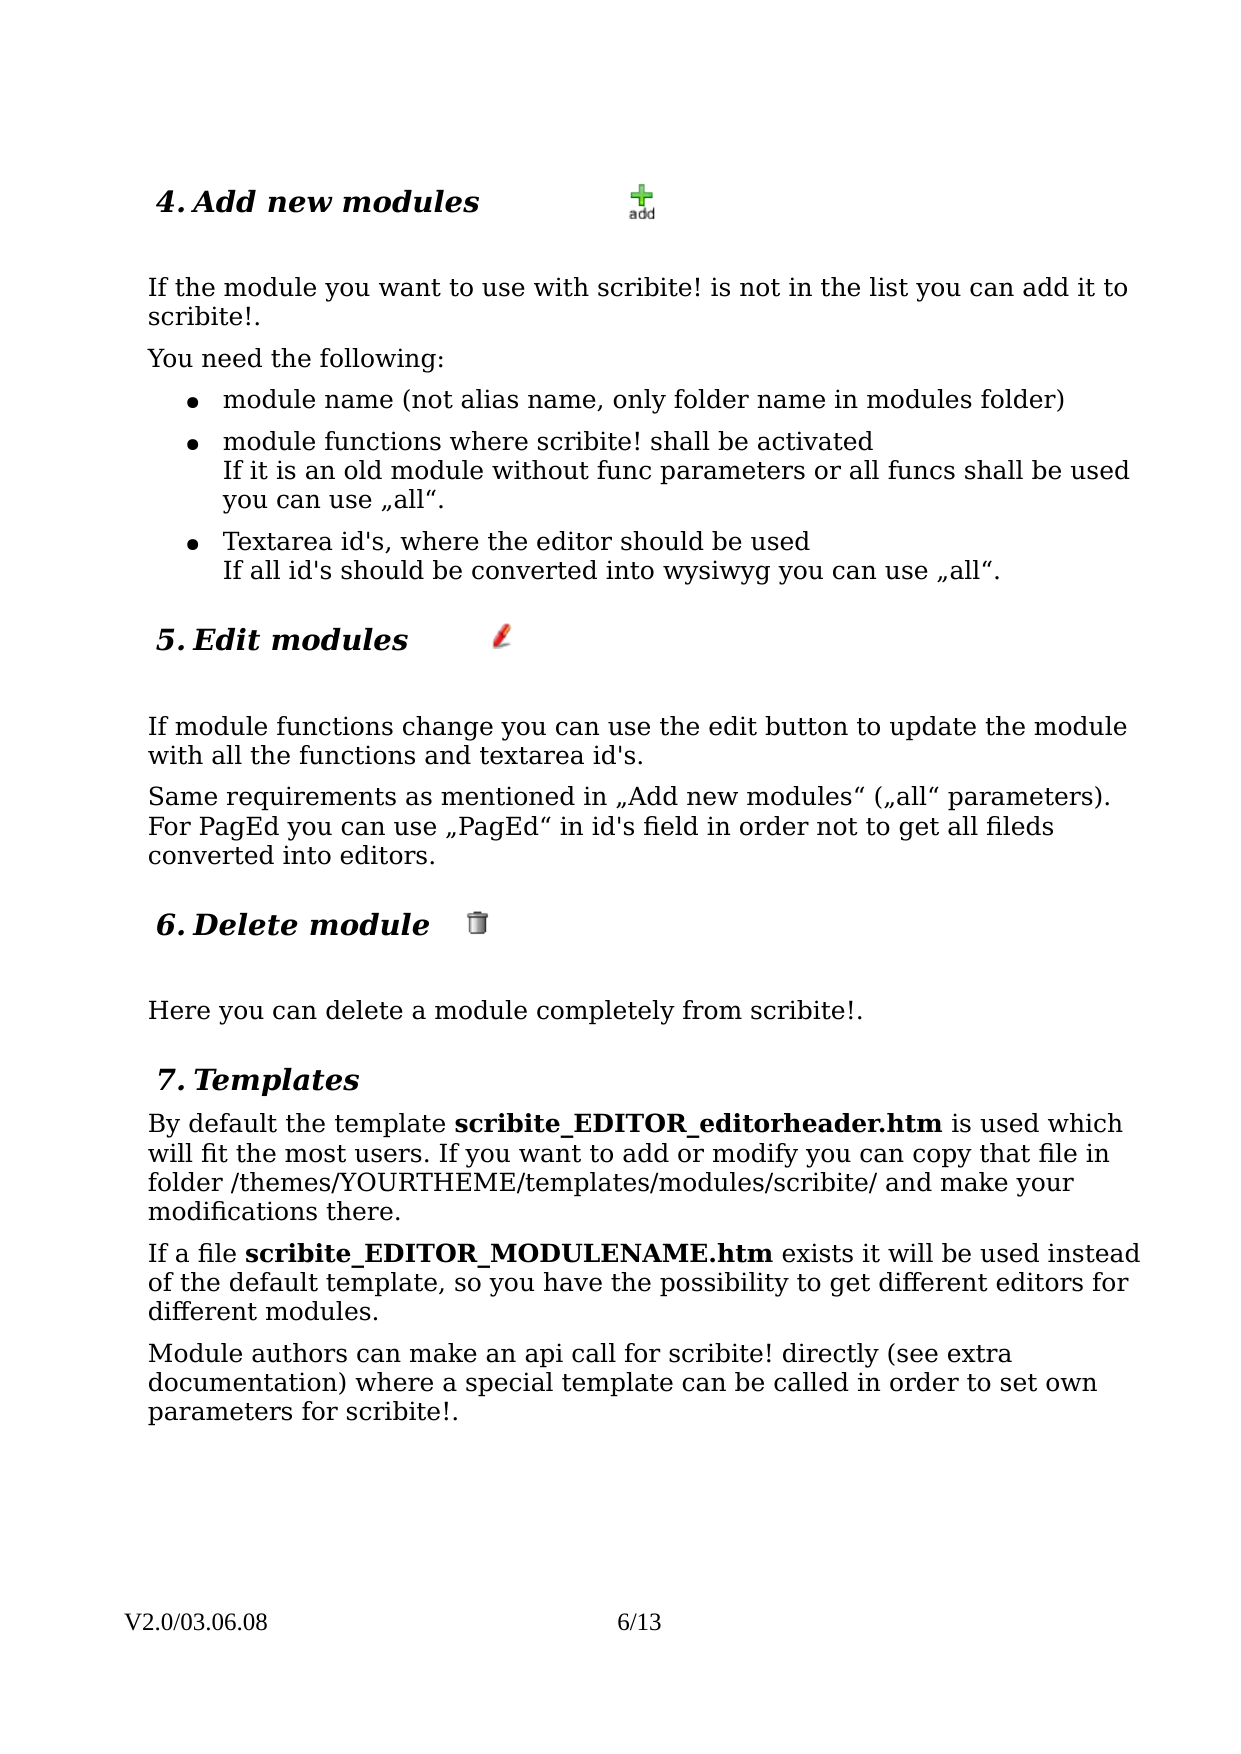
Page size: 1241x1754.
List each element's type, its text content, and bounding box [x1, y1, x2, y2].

text By default the template scribite_EDITOR_editorheader.htm is used which will fit the most users. If you want to add or modify you can copy that file in folder /themes/YOURTHEME/templates/modules/scribite/ and make your modifications there. [148, 1109, 1160, 1226]
text You need the following: [148, 344, 1160, 373]
subtitle Add new modules [156, 185, 626, 219]
text Same requirements as mentioned in „Add new modules“ („all“ parameters). For PagEd you can use „PagEd“ in id's field in order not to get all fileds converted into editors. [148, 782, 1160, 870]
list module functions where scribite! shall be activated If it is an old module without func parameters or all funcs shall be used you can use „all“. [185, 427, 1160, 515]
text If a file scribite_EDITOR_MODULENAME.htm exists it will be used instead of the default template, so you have the possibility to get different editors for different modules. [148, 1239, 1160, 1326]
picture [626, 181, 658, 221]
picture [489, 623, 514, 649]
subtitle Templates [156, 1063, 1160, 1097]
list module name (not alias name, only folder name in modules folder) [185, 386, 1160, 415]
text If the module you want to use with scribite! is not in the list you can add it to scribite!. [148, 273, 1160, 332]
subtitle Edit modules [156, 623, 1160, 657]
subtitle Delete module [156, 907, 1160, 942]
subtitle [658, 185, 1160, 219]
picture [464, 910, 490, 936]
text Here you can delete a module completely from scribite!. [148, 996, 1160, 1025]
text If module functions change you can use the edit button to update the module with all the functions and textarea id's. [148, 712, 1160, 770]
list Textarea id's, where the editor should be used If all id's should be converted into wysiwyg you can use „all“. [185, 527, 1160, 586]
text Module authors can make an api call for scribite! directly (see extra documentation) where a special template can be called in order to set own parameters for scribite!. [148, 1339, 1160, 1426]
